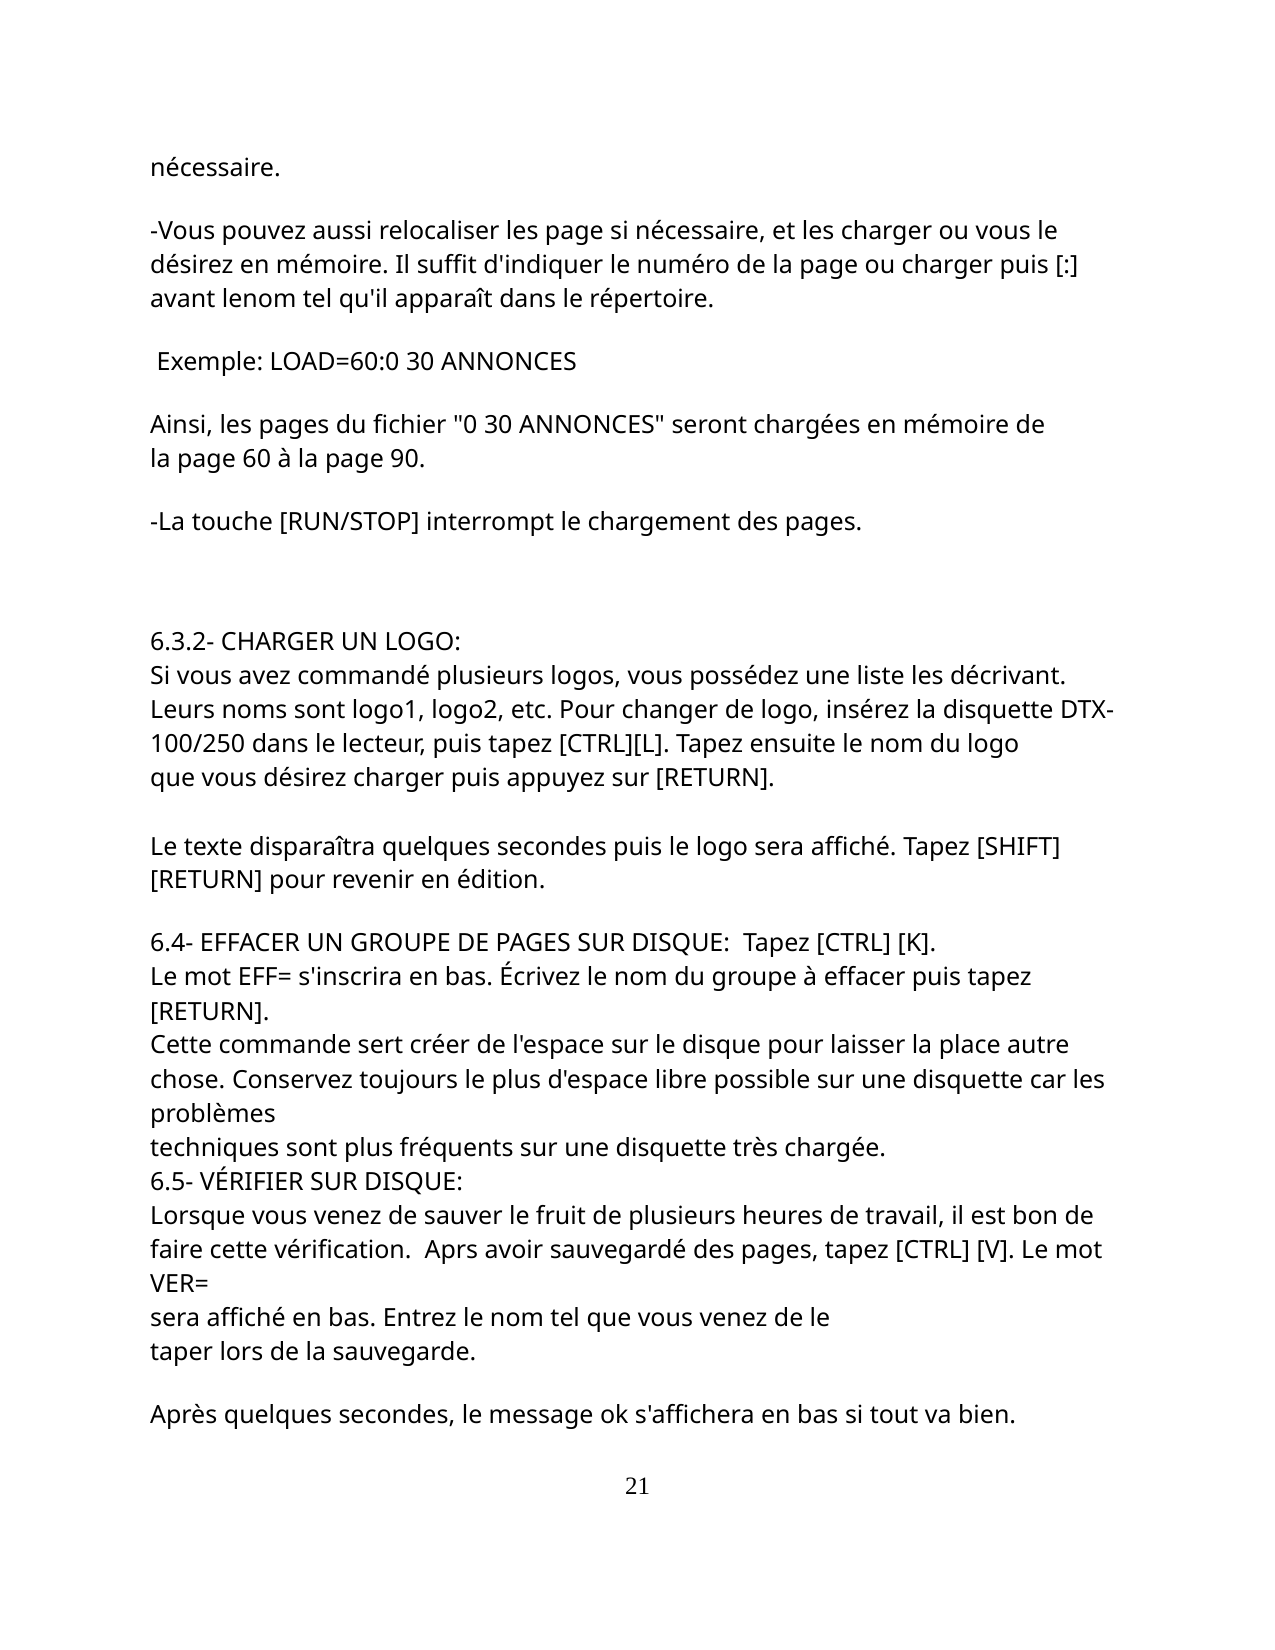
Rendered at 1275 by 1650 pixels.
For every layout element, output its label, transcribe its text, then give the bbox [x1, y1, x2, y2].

text 6.4- EFFACER UN GROUPE DE PAGES SUR DISQUE: Tapez [CTRL] [K]. [150, 925, 1125, 959]
text 6.3.2- CHARGER UN LOGO: [150, 624, 1125, 658]
text la page 60 à la page 90. [150, 441, 1125, 475]
text -La touche [RUN/STOP] interrompt le chargement des pages. [150, 503, 1125, 537]
text Cette commande sert créer de l'espace sur le disque pour laisser la place autre chose. Conservez toujours le plus d'espace libre possible sur une disquette car les problèmes [150, 1027, 1125, 1129]
text que vous désirez charger puis appuyez sur [RETURN]. [150, 760, 1125, 794]
text Le mot EFF= s'inscrira en bas. Écrivez le nom du groupe à effacer puis tapez [RETURN]. [150, 959, 1125, 1027]
text Le texte disparaîtra quelques secondes puis le logo sera affiché. Tapez [SHIFT] [RETURN] pour revenir en édition. [150, 828, 1125, 896]
text Ainsi, les pages du fichier "0 30 ANNONCES" seront chargées en mémoire de [150, 407, 1125, 441]
text taper lors de la sauvegarde. [150, 1334, 1125, 1368]
text nécessaire. [150, 150, 1125, 184]
text Après quelques secondes, le message ok s'affichera en bas si tout va bien. [150, 1397, 1125, 1431]
text -Vous pouvez aussi relocaliser les page si nécessaire, et les charger ou vous le désirez en mémoire. Il suffit d'indiquer le numéro de la page ou charger puis [:] avant lenom tel qu'il apparaît dans le répertoire. [150, 213, 1125, 315]
text Si vous avez commandé plusieurs logos, vous possédez une liste les décrivant. Leurs noms sont logo1, logo2, etc. Pour changer de logo, insérez la disquette DTX-100/250 dans le lecteur, puis tapez [CTRL][L]. Tapez ensuite le nom du logo [150, 658, 1125, 760]
text Lorsque vous venez de sauver le fruit de plusieurs heures de travail, il est bon de faire cette vérification. Aprs avoir sauvegardé des pages, tapez [CTRL] [V]. Le mot VER= [150, 1197, 1125, 1300]
text 6.5- VÉRIFIER SUR DISQUE: [150, 1163, 1125, 1197]
text techniques sont plus fréquents sur une disquette très chargée. [150, 1129, 1125, 1163]
text Exemple: LOAD=60:0 30 ANNONCES [150, 344, 1125, 378]
text sera affiché en bas. Entrez le nom tel que vous venez de le [150, 1300, 1125, 1334]
